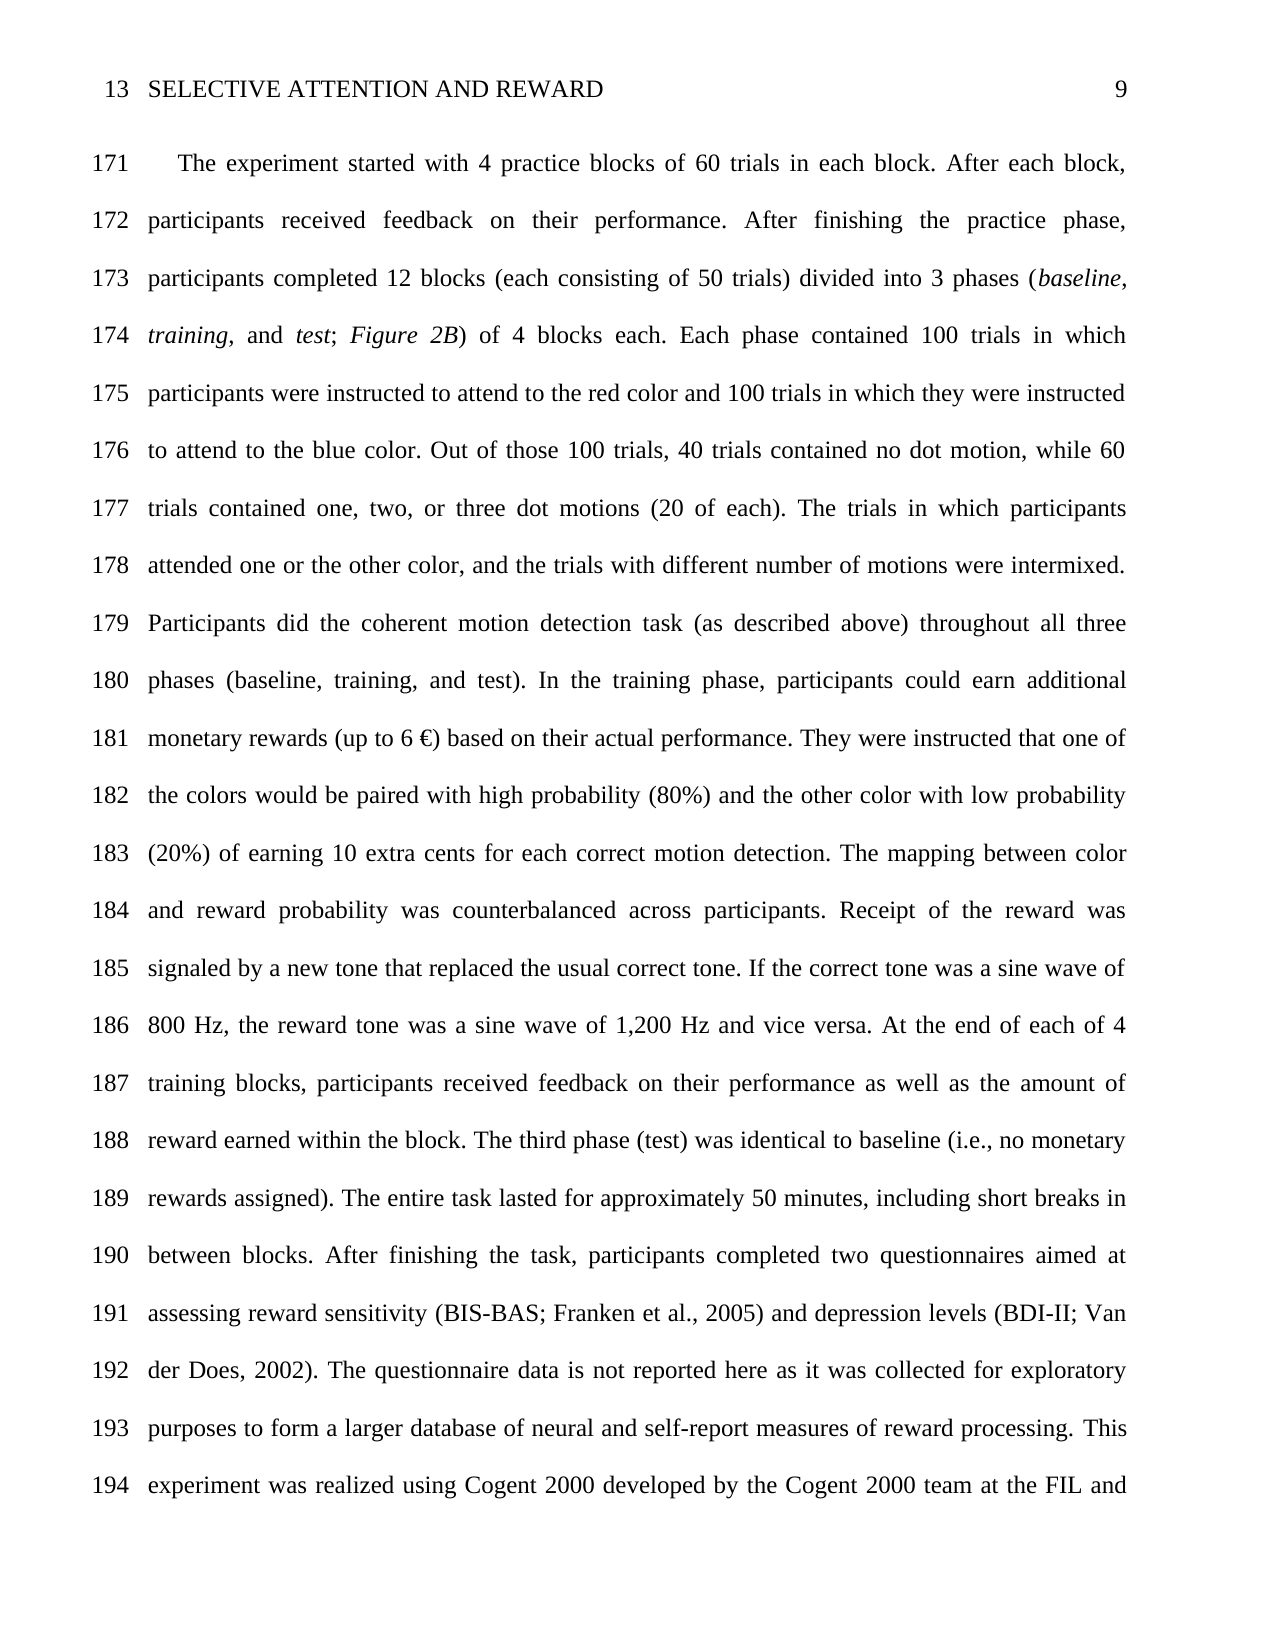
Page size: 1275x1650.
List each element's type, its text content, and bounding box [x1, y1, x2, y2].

text The experiment started with 4 practice blocks of 60 trials in each block. After each block, participants received feedback on their performance. After finishing the practice phase, participants completed 12 blocks (each consisting of 50 trials) divided into 3 phases (baseline, training, and test; Figure 2B) of 4 blocks each. Each phase contained 100 trials in which participants were instructed to attend to the red color and 100 trials in which they were instructed to attend to the blue color. Out of those 100 trials, 40 trials contained no dot motion, while 60 trials contained one, two, or three dot motions (20 of each). The trials in which participants attended one or the other color, and the trials with different number of motions were intermixed. Participants did the coherent motion detection task (as described above) throughout all three phases (baseline, training, and test). In the training phase, participants could earn additional monetary rewards (up to 6 €) based on their actual performance. They were instructed that one of the colors would be paired with high probability (80%) and the other color with low probability (20%) of earning 10 extra cents for each correct motion detection. The mapping between color and reward probability was counterbalanced across participants. Receipt of the reward was signaled by a new tone that replaced the usual correct tone. If the correct tone was a sine wave of 800 Hz, the reward tone was a sine wave of 1,200 Hz and vice versa. At the end of each of 4 training blocks, participants received feedback on their performance as well as the amount of reward earned within the block. The third phase (test) was identical to baseline (i.e., no monetary rewards assigned). The entire task lasted for approximately 50 minutes, including short breaks in between blocks. After finishing the task, participants completed two questionnaires aimed at assessing reward sensitivity (BIS-BAS; Franken et al., 2005) and depression levels (BDI-II; Van der Does, 2002). The questionnaire data is not reported here as it was collected for exploratory purposes to form a larger database of neural and self-report measures of reward processing. This experiment was realized using Cogent 2000 developed by the Cogent 2000 team at the FIL and [148, 148, 1127, 1499]
